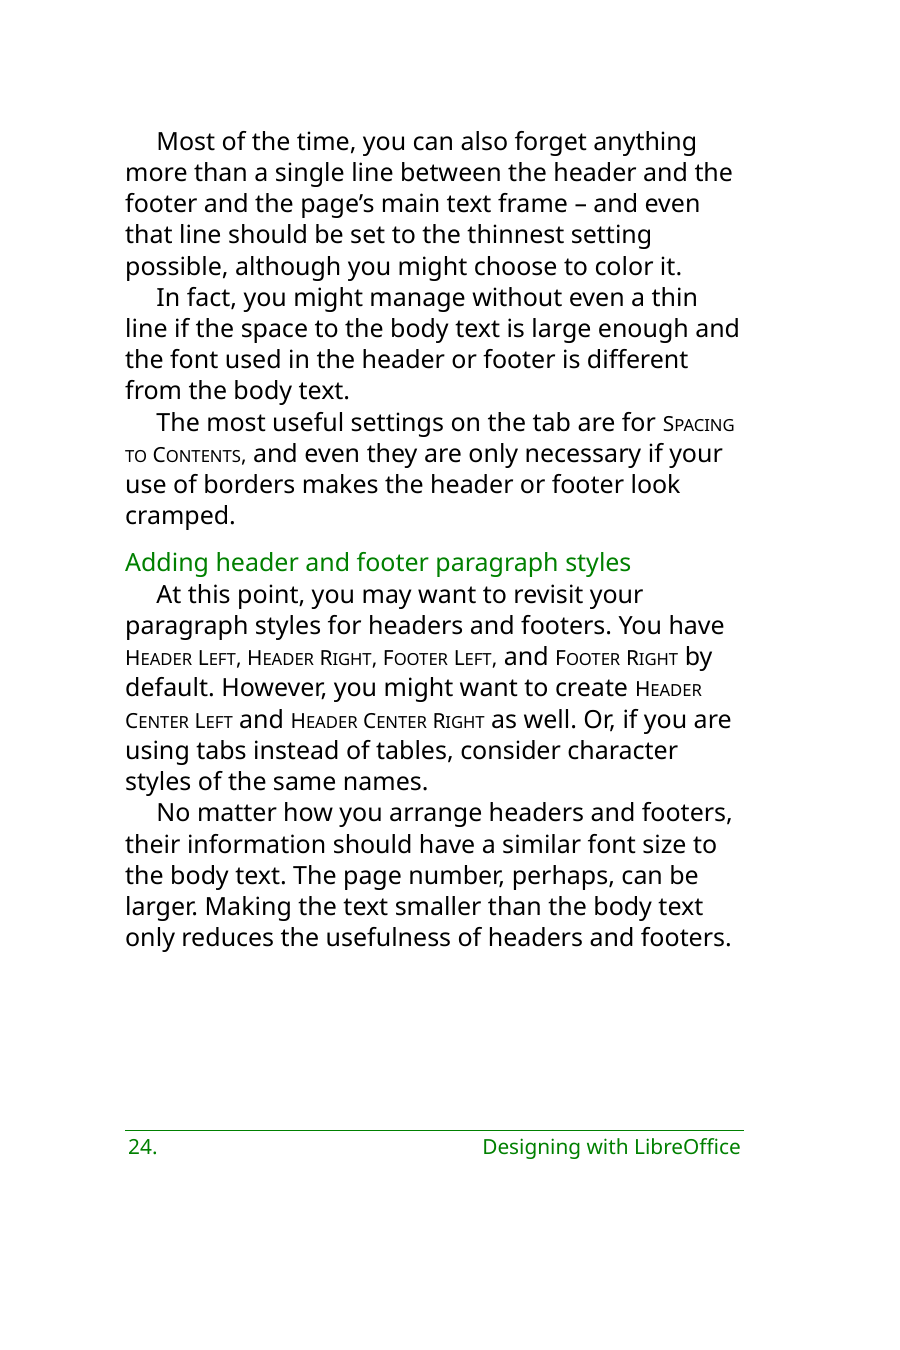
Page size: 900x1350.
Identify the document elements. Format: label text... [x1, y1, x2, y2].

subtitle Adding header and footer paragraph styles [125, 547, 744, 578]
text The most useful settings on the tab are for Spacing to Contents, and even they are only necessary if your use of borders makes the header or footer look cramped. [125, 406, 744, 531]
text Most of the time, you can also forget anything more than a single line between the header and the footer and the page’s main text frame – and even that line should be set to the thinnest setting possible, although you might choose to color it. [125, 125, 744, 281]
text In fact, you might manage without even a thin line if the space to the body text is large enough and the font used in the header or footer is different from the body text. [125, 281, 744, 406]
text No matter how you arrange headers and footers, their information should have a similar font size to the body text. The page number, perhaps, can be larger. Making the text smaller than the body text only reduces the usefulness of headers and footers. [125, 797, 744, 953]
text At this point, you may want to revisit your paragraph styles for headers and footers. You have Header Left, Header Right, Footer Left, and Footer Right by default. However, you might want to create Header Center Left and Header Center Right as well. Or, if you are using tabs instead of tables, consider character styles of the same names. [125, 578, 744, 797]
